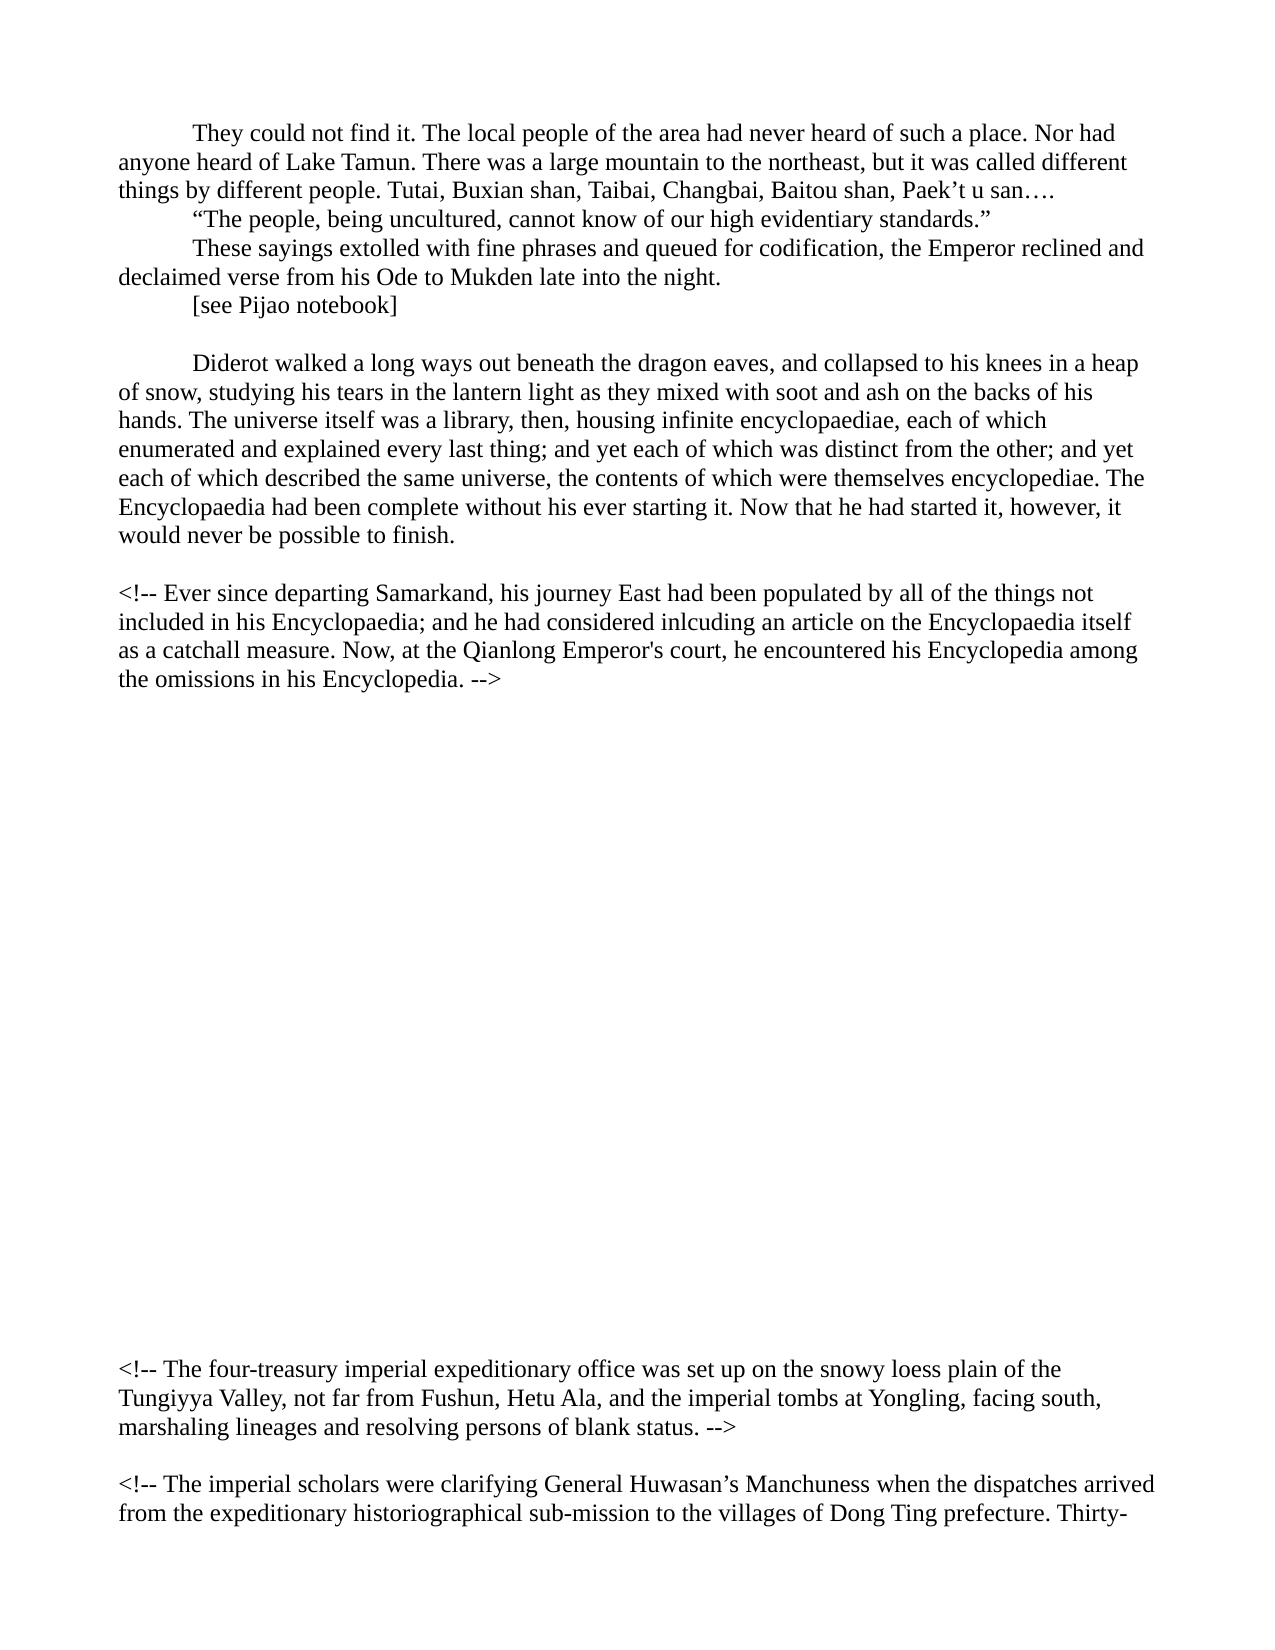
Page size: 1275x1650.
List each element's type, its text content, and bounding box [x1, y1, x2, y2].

text <!-- Ever since departing Samarkand, his journey East had been populated by all of the things not included in his Encyclopaedia; and he had considered inlcuding an article on the Encyclopaedia itself as a catchall measure. Now, at the Qianlong Emperor's court, he encountered his Encyclopedia among the omissions in his Encyclopedia. --> [118, 578, 1157, 693]
text [see Pijao notebook] [118, 291, 1157, 319]
text <!-- The imperial scholars were clarifying General Huwasan’s Manchuness when the dispatches arrived from the expeditionary historiographical sub-mission to the villages of Dong Ting prefecture. Thirty- [118, 1469, 1157, 1527]
text <!-- The four-treasury imperial expeditionary office was set up on the snowy loess plain of the Tungiyya Valley, not far from Fushun, Hetu Ala, and the imperial tombs at Yongling, facing south, marshaling lineages and resolving persons of blank status. --> [118, 1354, 1157, 1441]
text These sayings extolled with fine phrases and queued for codification, the Emperor reclined and declaimed verse from his Ode to Mukden late into the night. [118, 233, 1157, 291]
text Diderot walked a long ways out beneath the dragon eaves, and collapsed to his knees in a heap of snow, studying his tears in the lantern light as they mixed with soot and ash on the backs of his hands. The universe itself was a library, then, housing infinite encyclopaediae, each of which enumerated and explained every last thing; and yet each of which was distinct from the other; and yet each of which described the same universe, the contents of which were themselves encyclopediae. The Encyclopaedia had been complete without his ever starting it. Now that he had started it, however, it would never be possible to finish. [118, 348, 1157, 549]
text They could not find it. The local people of the area had never heard of such a place. Nor had anyone heard of Lake Tamun. There was a large mountain to the northeast, but it was called different things by different people. Tutai, Buxian shan, Taibai, Changbai, Baitou shan, Paek’t u san…. [118, 118, 1157, 204]
text “The people, being uncultured, cannot know of our high evidentiary standards.” [118, 204, 1157, 233]
